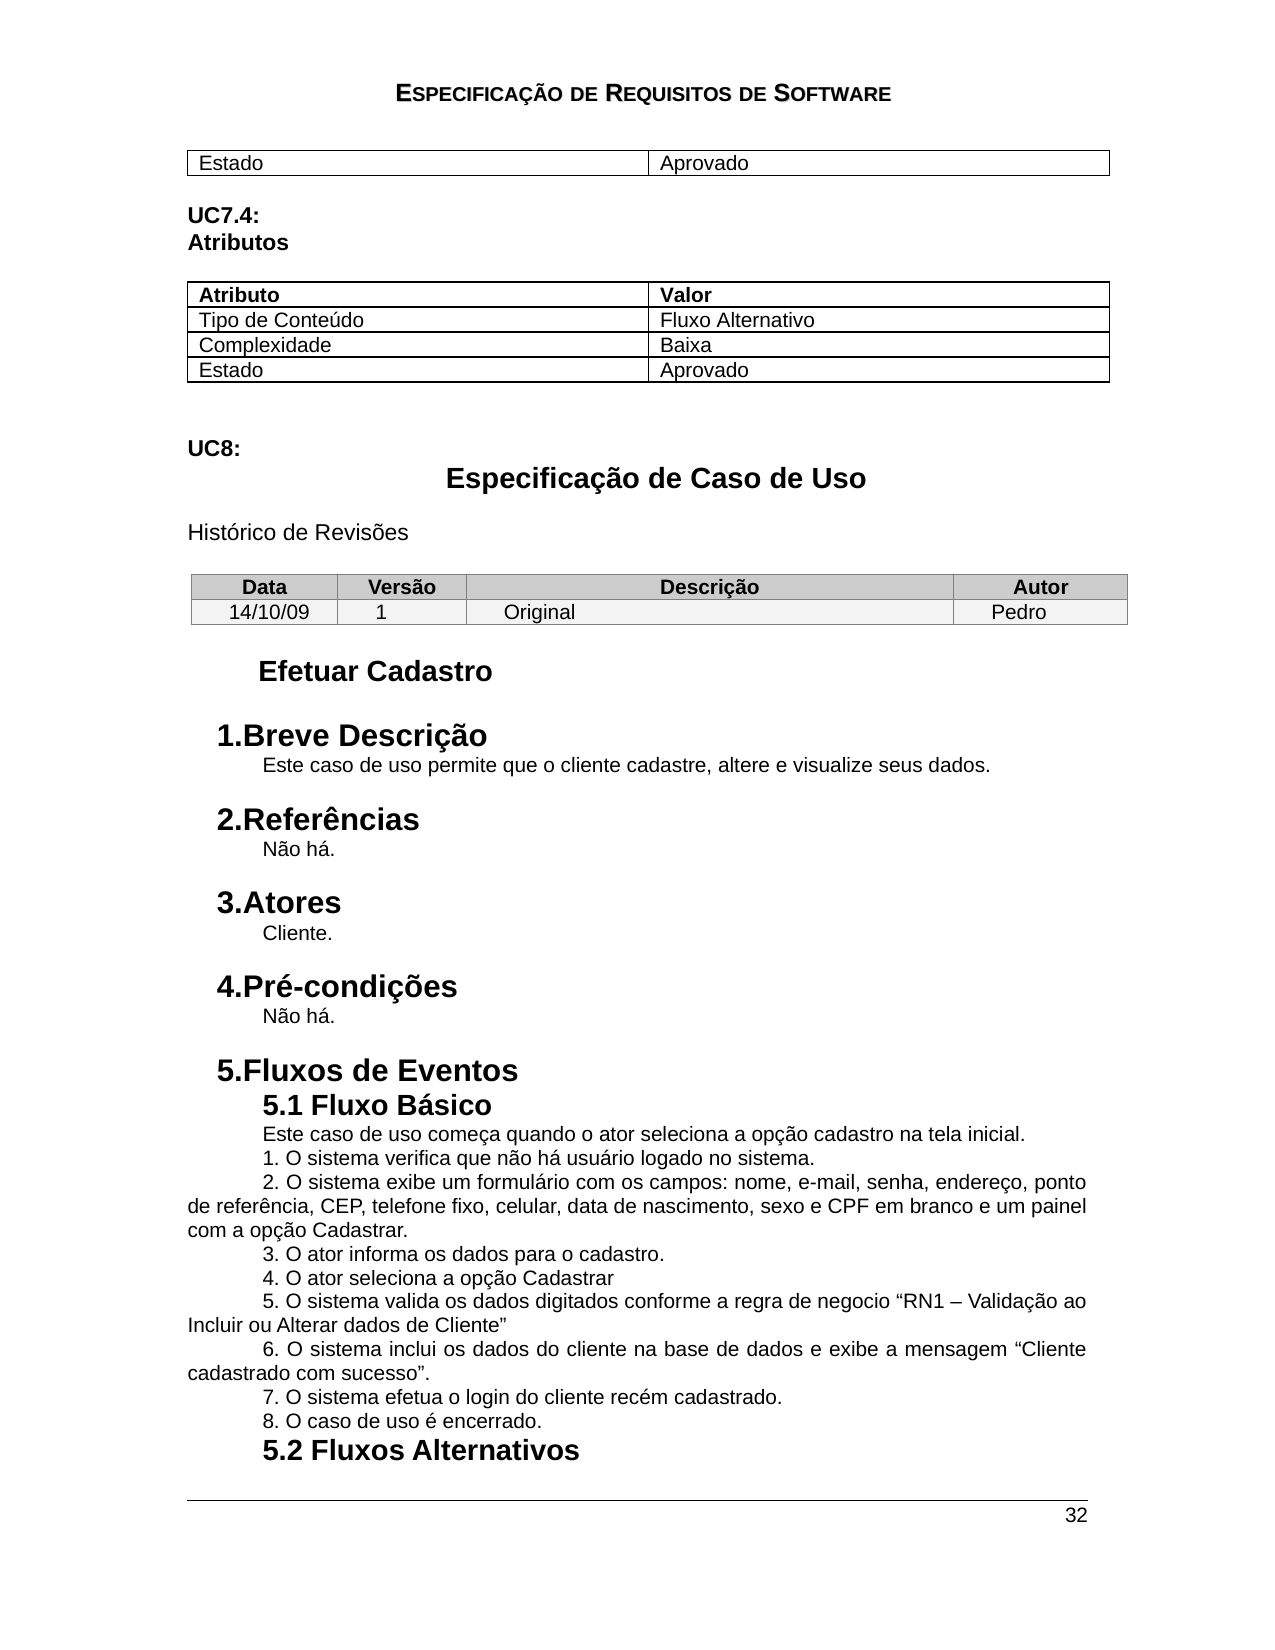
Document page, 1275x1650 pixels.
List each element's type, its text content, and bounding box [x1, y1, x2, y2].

table_cell Aprovado [649, 358, 1109, 381]
text 7. O sistema efetua o login do cliente recém cadastrado. [187, 1385, 1088, 1409]
table_cell 14/10/09 [192, 600, 337, 624]
table_cell Pedro [954, 600, 1127, 624]
text Especificação de Caso de Uso [225, 462, 1088, 495]
text 8. O caso de uso é encerrado. [187, 1409, 1088, 1433]
text Não há. [187, 1004, 1088, 1028]
subtitle Fluxos de Eventos [187, 1052, 1088, 1088]
text 2. O sistema exibe um formulário com os campos: nome, e-mail, senha, endereço, ponto de referência, CEP, telefone fixo, celular, data de nascimento, sexo e CPF em branco e um painel com a opção Cadastrar. [187, 1169, 1088, 1241]
table_header Versão [338, 575, 466, 599]
text UC7.4: [187, 202, 1088, 229]
text Não há. [187, 837, 1088, 861]
text Este caso de uso começa quando o ator seleciona a opção cadastro na tela inicial. [187, 1122, 1088, 1146]
table_header Autor [954, 575, 1127, 599]
text 3. O ator informa os dados para o cadastro. [187, 1241, 1088, 1265]
text UC8: [187, 435, 1088, 462]
text Este caso de uso permite que o cliente cadastre, altere e visualize seus dados. [187, 753, 1088, 777]
text 5. O sistema valida os dados digitados conforme a regra de negocio “RN1 – Validação ao Incluir ou Alterar dados de Cliente” [187, 1289, 1088, 1337]
text Cliente. [187, 920, 1088, 944]
table_header Atributo [188, 283, 648, 306]
table_cell Tipo de Conteúdo [188, 308, 648, 331]
table_cell Aprovado [649, 151, 1109, 175]
text Histórico de Revisões [187, 519, 1088, 545]
table_header Data [192, 575, 337, 599]
subtitle 5.2 Fluxos Alternativos [187, 1433, 1088, 1467]
text Atributos [187, 229, 1088, 255]
text 6. O sistema inclui os dados do cliente na base de dados e exibe a mensagem “Cliente cadastrado com sucesso”. [187, 1337, 1088, 1385]
text Efetuar Cadastro [187, 654, 1088, 688]
table_cell 1 [338, 600, 466, 624]
table_cell Estado [188, 358, 648, 381]
table_cell Baixa [649, 333, 1109, 356]
subtitle Pré-condições [187, 968, 1088, 1004]
subtitle 5.1 Fluxo Básico [187, 1088, 1088, 1122]
subtitle Breve Descrição [187, 717, 1088, 753]
table_cell Fluxo Alternativo [649, 308, 1109, 331]
table_header Descrição [467, 575, 953, 599]
table_cell Complexidade [188, 333, 648, 356]
subtitle Referências [187, 801, 1088, 837]
table_cell Estado [188, 151, 648, 175]
table_header Valor [649, 283, 1109, 306]
text 4. O ator seleciona a opção Cadastrar [187, 1265, 1088, 1289]
table_cell Original [467, 600, 953, 624]
text 1. O sistema verifica que não há usuário logado no sistema. [187, 1146, 1088, 1169]
subtitle Atores [187, 884, 1088, 920]
